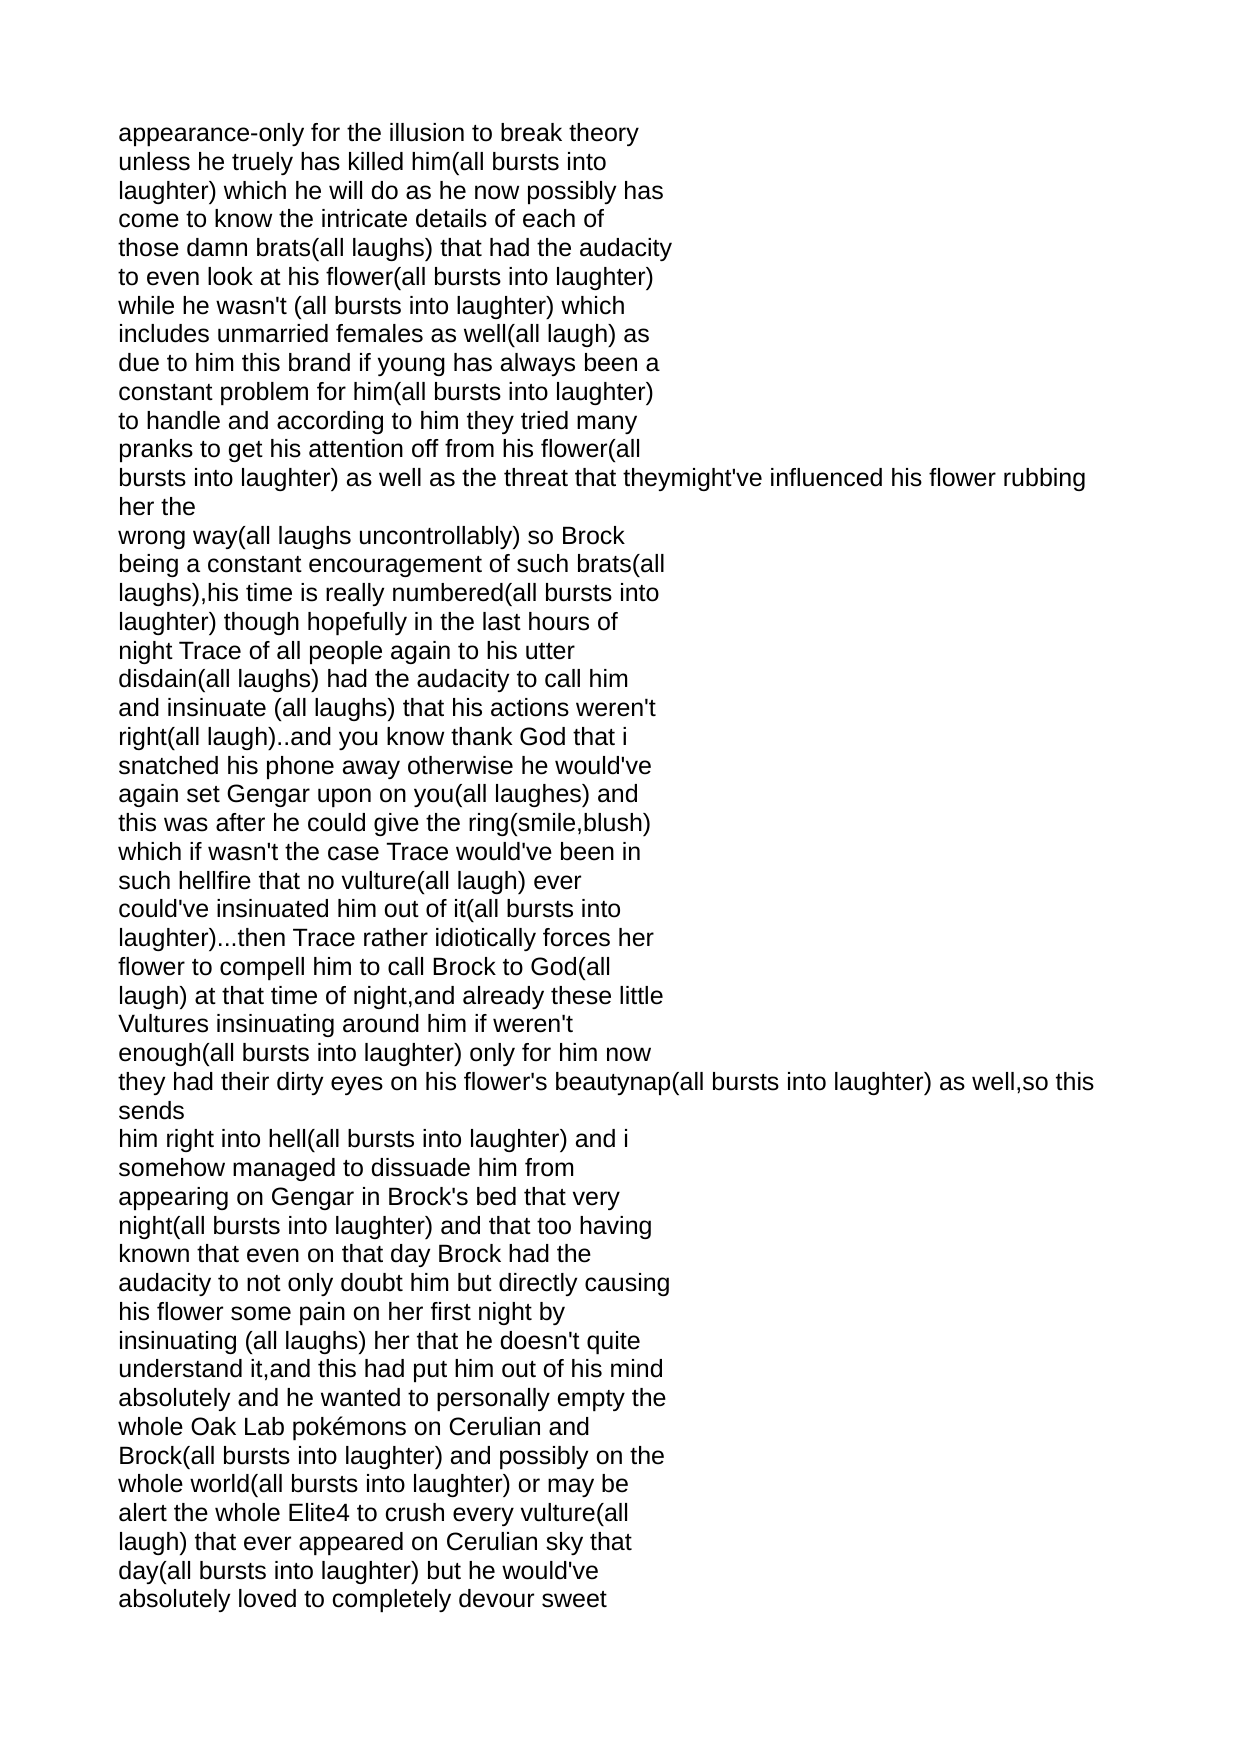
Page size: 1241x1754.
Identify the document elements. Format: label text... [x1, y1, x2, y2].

text due to him this brand if young has always been a [118, 348, 1122, 377]
text right(all laugh)..and you know thank God that i [118, 722, 1122, 751]
text audacity to not only doubt him but directly causing [118, 1268, 1122, 1297]
text Brock(all bursts into laughter) and possibly on the [118, 1441, 1122, 1469]
text unless he truely has killed him(all bursts into [118, 147, 1122, 176]
text bursts into laughter) as well as the threat that theymight've influenced his flower rubbing her the [118, 463, 1122, 521]
text whole world(all bursts into laughter) or may be [118, 1469, 1122, 1498]
text night(all bursts into laughter) and that too having [118, 1211, 1122, 1239]
text they had their dirty eyes on his flower's beautynap(all bursts into laughter) as well,so this sends [118, 1067, 1122, 1124]
text those damn brats(all laughs) that had the audacity [118, 233, 1122, 262]
text again set Gengar upon on you(all laughes) and [118, 779, 1122, 808]
text insinuating (all laughs) her that he doesn't quite [118, 1326, 1122, 1354]
text pranks to get his attention off from his flower(all [118, 434, 1122, 463]
text laughs),his time is really numbered(all bursts into [118, 578, 1122, 607]
text appearance-only for the illusion to break theory [118, 118, 1122, 147]
text snatched his phone away otherwise he would've [118, 751, 1122, 779]
text to even look at his flower(all bursts into laughter) [118, 262, 1122, 291]
text absolutely and he wanted to personally empty the [118, 1383, 1122, 1412]
text which if wasn't the case Trace would've been in [118, 837, 1122, 866]
text laugh) at that time of night,and already these little [118, 981, 1122, 1009]
text being a constant encouragement of such brats(all [118, 549, 1122, 578]
text night Trace of all people again to his utter [118, 636, 1122, 664]
text constant problem for him(all bursts into laughter) [118, 377, 1122, 406]
text him right into hell(all bursts into laughter) and i [118, 1124, 1122, 1153]
text flower to compell him to call Brock to God(all [118, 952, 1122, 981]
text absolutely loved to completely devour sweet [118, 1584, 1122, 1613]
text includes unmarried females as well(all laugh) as [118, 319, 1122, 348]
text somehow managed to dissuade him from [118, 1153, 1122, 1182]
text to handle and according to him they tried many [118, 406, 1122, 434]
text Vultures insinuating around him if weren't [118, 1009, 1122, 1038]
text disdain(all laughs) had the audacity to call him [118, 664, 1122, 693]
text while he wasn't (all bursts into laughter) which [118, 291, 1122, 319]
text enough(all bursts into laughter) only for him now [118, 1038, 1122, 1067]
text understand it,and this had put him out of his mind [118, 1354, 1122, 1383]
text alert the whole Elite4 to crush every vulture(all [118, 1498, 1122, 1527]
text and insinuate (all laughs) that his actions weren't [118, 693, 1122, 722]
text laughter) though hopefully in the last hours of [118, 607, 1122, 636]
text wrong way(all laughs uncontrollably) so Brock [118, 521, 1122, 549]
text appearing on Gengar in Brock's bed that very [118, 1182, 1122, 1211]
text could've insinuated him out of it(all bursts into [118, 894, 1122, 923]
text his flower some pain on her first night by [118, 1297, 1122, 1326]
text come to know the intricate details of each of [118, 204, 1122, 233]
text laugh) that ever appeared on Cerulian sky that [118, 1527, 1122, 1556]
text this was after he could give the ring(smile,blush) [118, 808, 1122, 837]
text known that even on that day Brock had the [118, 1239, 1122, 1268]
text laughter)...then Trace rather idiotically forces her [118, 923, 1122, 952]
text day(all bursts into laughter) but he would've [118, 1556, 1122, 1584]
text whole Oak Lab pokémons on Cerulian and [118, 1412, 1122, 1441]
text laughter) which he will do as he now possibly has [118, 176, 1122, 204]
text such hellfire that no vulture(all laugh) ever [118, 866, 1122, 894]
